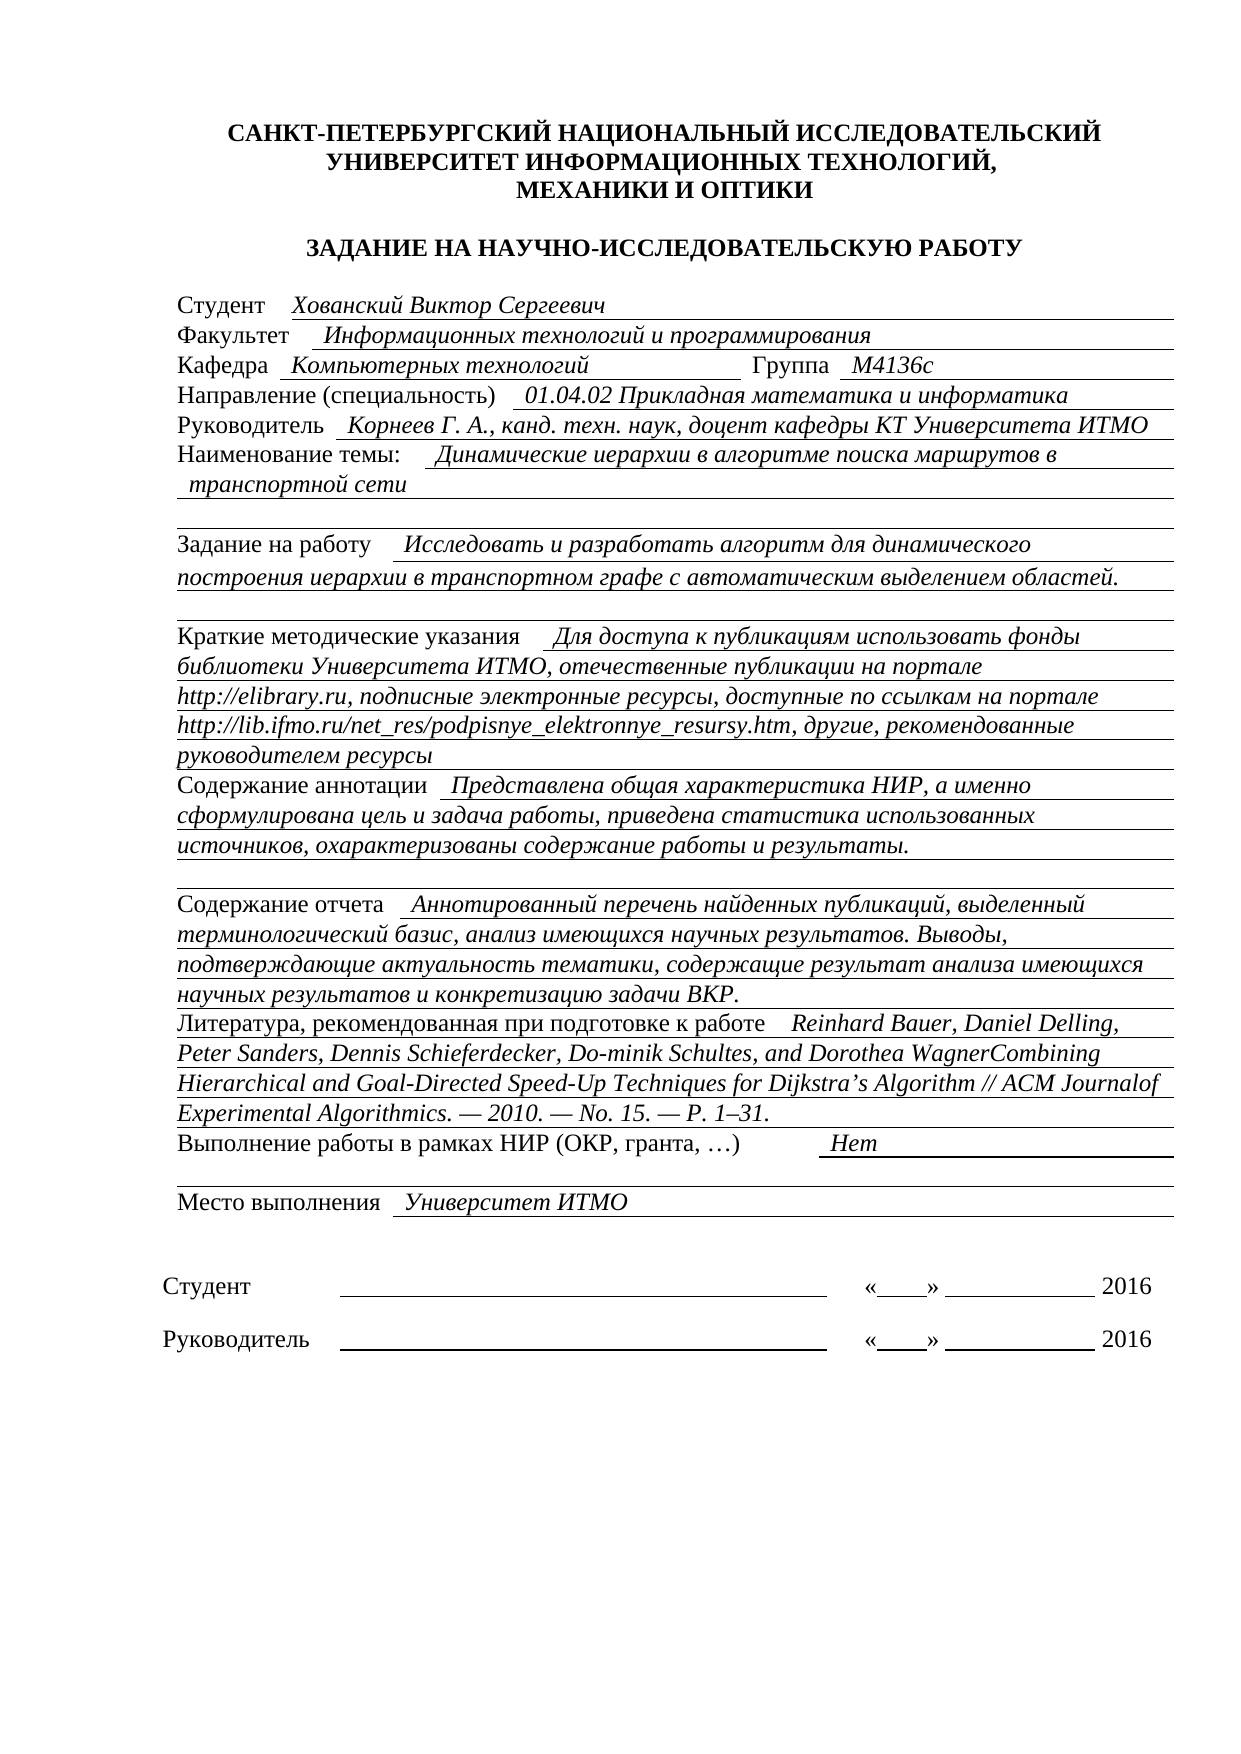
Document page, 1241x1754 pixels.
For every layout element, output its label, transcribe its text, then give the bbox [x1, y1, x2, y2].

table_cell Динамические иерархии в алгоритме поиска маршрутов в [425, 440, 1174, 468]
table_cell Факультет [177, 319, 312, 349]
table_cell 01.04.02 Прикладная математика и информатика [513, 379, 1174, 409]
table_cell терминологический базис, анализ имеющихся научных результатов. Выводы, [177, 918, 1174, 948]
table_cell Представлена общая характеристика НИР, а именно [440, 770, 1174, 799]
table_cell [177, 499, 1174, 528]
table_cell [177, 860, 1174, 888]
table_cell Кафедра [177, 349, 279, 379]
table_cell Для доступа к публикациям использовать фонды [543, 621, 1174, 650]
table_cell http://elibrary.ru, подписные электронные ресурсы, доступные по ссылкам на портале [177, 681, 1174, 709]
table_cell источников, охарактеризованы содержание работы и результаты. [177, 830, 1174, 858]
table_cell Hierarchical and Goal-Directed Speed-Up Techniques for Dijkstra’s Algorithm // ACM Journalof [177, 1068, 1174, 1097]
table_cell Содержание аннотации [177, 770, 439, 799]
text САНКТ-ПЕТЕРБУРГСКИЙ НАЦИОНАЛЬНЫЙ ИССЛЕДОВАТЕЛЬСКИЙ УНИВЕРСИТЕТ ИНФОРМАЦИОННЫХ ТЕХНОЛОГИЙ, МЕХАНИКИ И ОПТИКИ [177, 118, 1152, 204]
table_cell [177, 591, 1174, 620]
table_cell транспортной сети [177, 468, 1174, 498]
table_cell Исследовать и разработать алгоритм для динамического [393, 529, 1174, 561]
table_cell [177, 1156, 1174, 1186]
table_cell построения иерархии в транспортном графе с автоматическим выделением областей. [177, 561, 1174, 590]
table_cell Литература, рекомендованная при подготовке к работе [177, 1009, 780, 1037]
table_cell Reinhard Bauer, Daniel Delling, [780, 1009, 1174, 1037]
table_cell [177, 1216, 1174, 1246]
table_cell Корнеев Г. А., канд. техн. наук, доцент кафедры КТ Университета ИТМО [336, 409, 1174, 438]
table_cell сформулирована цель и задача работы, приведена статистика использованных [177, 799, 1174, 829]
table_cell Информационных технологий и программирования [312, 320, 1174, 349]
table_cell руководителем ресурсы [177, 740, 1174, 769]
table_cell Аннотированный перечень найденных публикаций, выделенный [400, 889, 1174, 918]
table_cell M4136c [840, 350, 1174, 379]
table_cell Компьютерных технологий [280, 349, 741, 379]
table_cell http://lib.ifmo.ru/net_res/podpisnye_elektronnye_resursy.htm, другие, рекомендованные [177, 711, 1174, 739]
table_cell Experimental Algorithmics. — 2010. — No. 15. — P. 1–31. [177, 1098, 1174, 1127]
table_cell Краткие методические указания [177, 621, 543, 650]
table_cell Задание на работу [177, 529, 392, 561]
table_cell Peter Sanders, Dennis Schieferdecker, Do-minik Schultes, and Dorothea WagnerCombining [177, 1038, 1174, 1067]
table_cell Место выполнения [177, 1187, 392, 1216]
text Руководитель « » 2016 [162, 1324, 1152, 1353]
table_header Хованский Виктор Сергеевич [292, 291, 1174, 319]
text Студент « » 2016 [162, 1271, 1152, 1299]
table_header Студент [177, 291, 292, 319]
table_cell Направление (специальность) [177, 379, 513, 409]
table_cell библиотеки Университета ИТМО, отечественные публикации на портале [177, 650, 1174, 680]
table_cell Выполнение работы в рамках НИР (ОКР, гранта, …) [177, 1128, 819, 1156]
table_cell подтверждающие актуальность тематики, содержащие результат анализа имеющихся [177, 949, 1174, 978]
table_cell Университет ИТМО [393, 1187, 1174, 1216]
table_cell Наименование темы: [177, 439, 425, 468]
table_cell Группа [741, 350, 840, 379]
table_cell Содержание отчета [177, 889, 400, 918]
table_cell Нет [819, 1128, 1174, 1156]
table_cell научных результатов и конкретизацию задачи ВКР. [177, 979, 1174, 1007]
text Задание на НАУЧНО-ИССЛЕДОВАТЕЛЬСКУЮ РАБОТУ [177, 233, 1152, 262]
table_cell Руководитель [177, 409, 336, 438]
